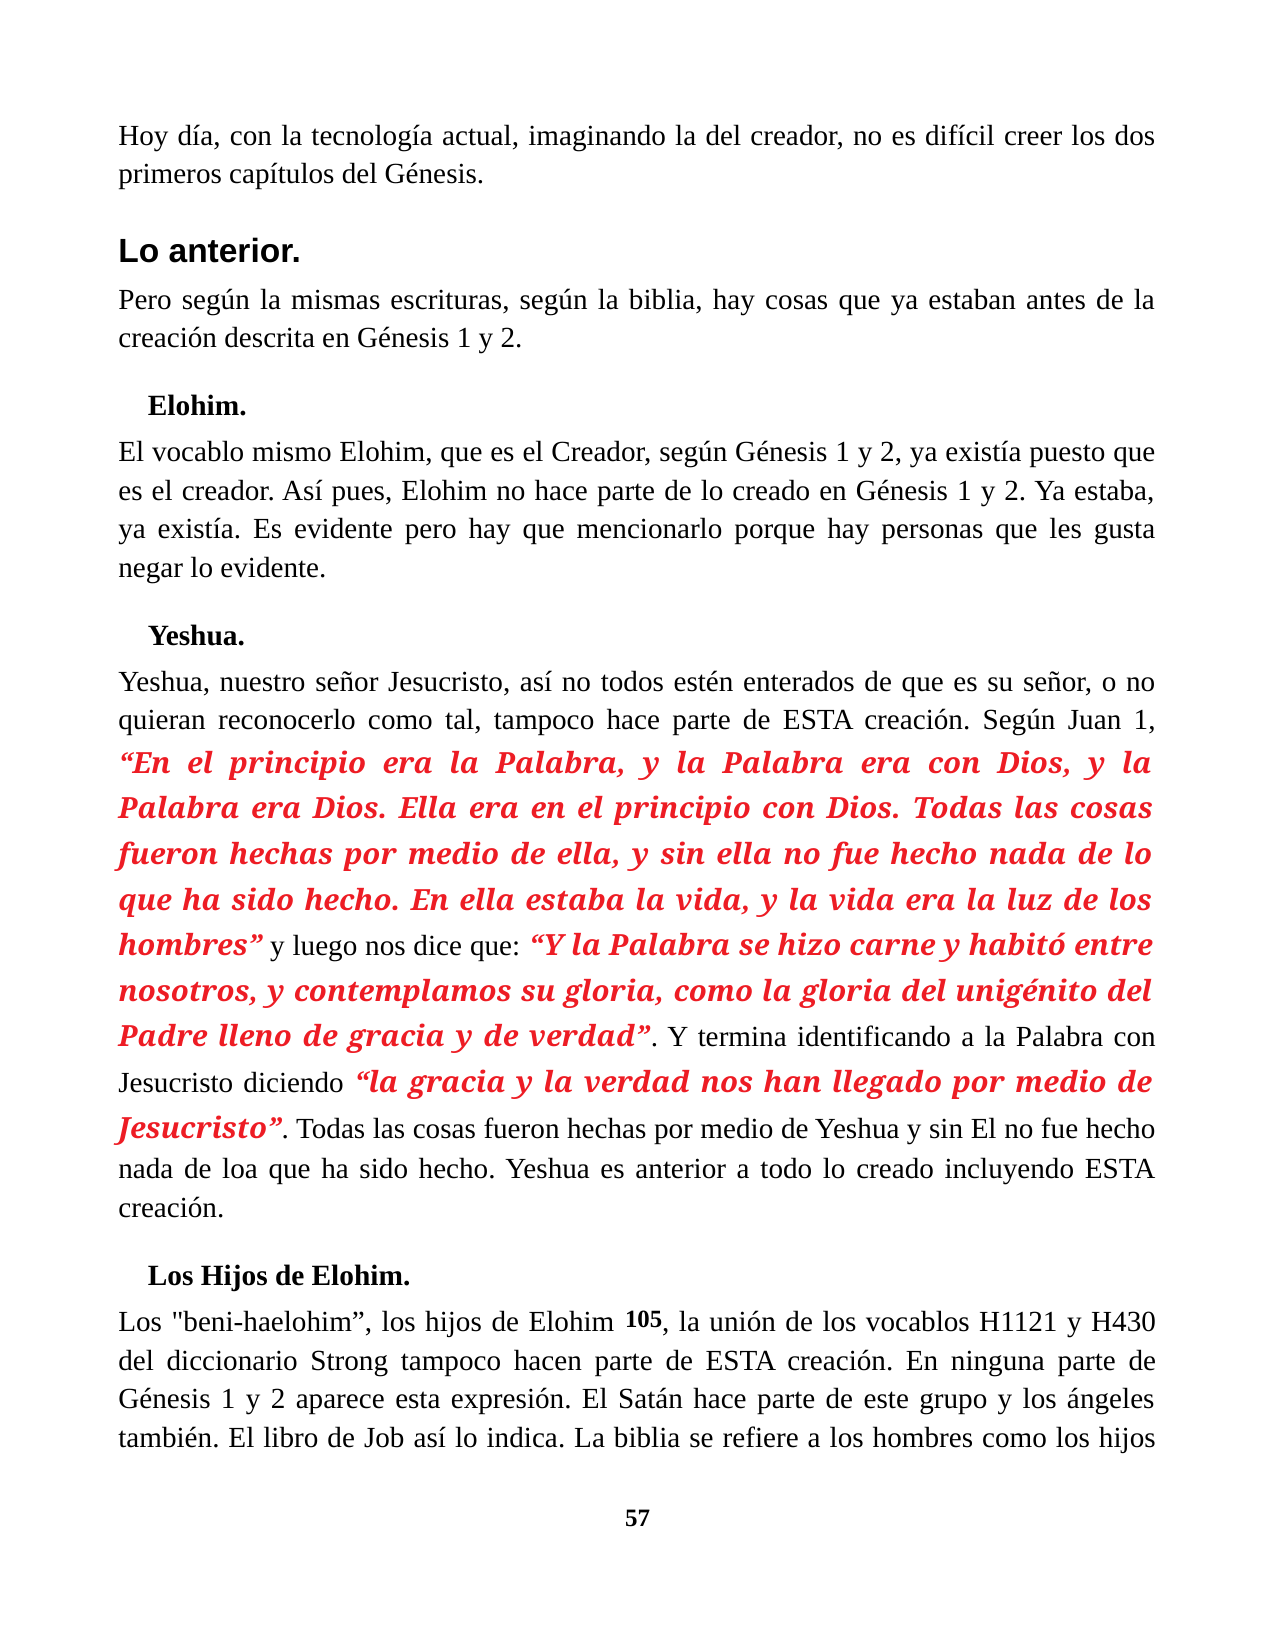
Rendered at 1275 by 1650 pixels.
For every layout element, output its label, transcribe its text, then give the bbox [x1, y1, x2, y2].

subtitle Yeshua. [148, 618, 1157, 651]
text El vocablo mismo Elohim, que es el Creador, según Génesis 1 y 2, ya existía puesto que es el creador. Así pues, Elohim no hace parte de lo creado en Génesis 1 y 2. Ya estaba, ya existía. Es evidente pero hay que mencionarlo porque hay personas que les gusta negar lo evidente. [118, 434, 1157, 583]
subtitle Los Hijos de Elohim. [148, 1258, 1157, 1292]
text Pero según la mismas escrituras, según la biblia, hay cosas que ya estaban antes de la creación descrita en Génesis 1 y 2. [118, 282, 1157, 354]
subtitle Lo anterior. [118, 231, 1157, 269]
text Yeshua, nuestro señor Jesucristo, así no todos estén enterados de que es su señor, o no quieran reconocerlo como tal, tampoco hace parte de ESTA creación. Según Juan 1, “En el principio era la Palabra, y la Palabra era con Dios, y la Palabra era Dios. Ella era en el principio con Dios. Todas las cosas fueron hechas por medio de ella, y sin ella no fue hecho nada de lo que ha sido hecho. En ella estaba la vida, y la vida era la luz de los hombres” y luego nos dice que: “Y la Palabra se hizo carne y habitó entre nosotros, y contemplamos su gloria, como la gloria del unigénito del Padre lleno de gracia y de verdad”. Y termina identificando a la Palabra con Jesucristo diciendo “la gracia y la verdad nos han llegado por medio de Jesucristo”. Todas las cosas fueron hechas por medio de Yeshua y sin El no fue hecho nada de loa que ha sido hecho. Yeshua es anterior a todo lo creado incluyendo ESTA creación. [118, 664, 1157, 1224]
text Hoy día, con la tecnología actual, imaginando la del creador, no es difícil creer los dos primeros capítulos del Génesis. [118, 118, 1157, 190]
text Los "beni-haelohim”, los hijos de Elohim , la unión de los vocablos H1121 y H430 del diccionario Strong tampoco hacen parte de ESTA creación. En ninguna parte de Génesis 1 y 2 aparece esta expresión. El Satán hace parte de este grupo y los ángeles también. El libro de Job así lo indica. La biblia se refiere a los hombres como los hijos [118, 1304, 1157, 1453]
subtitle Elohim. [148, 388, 1157, 422]
